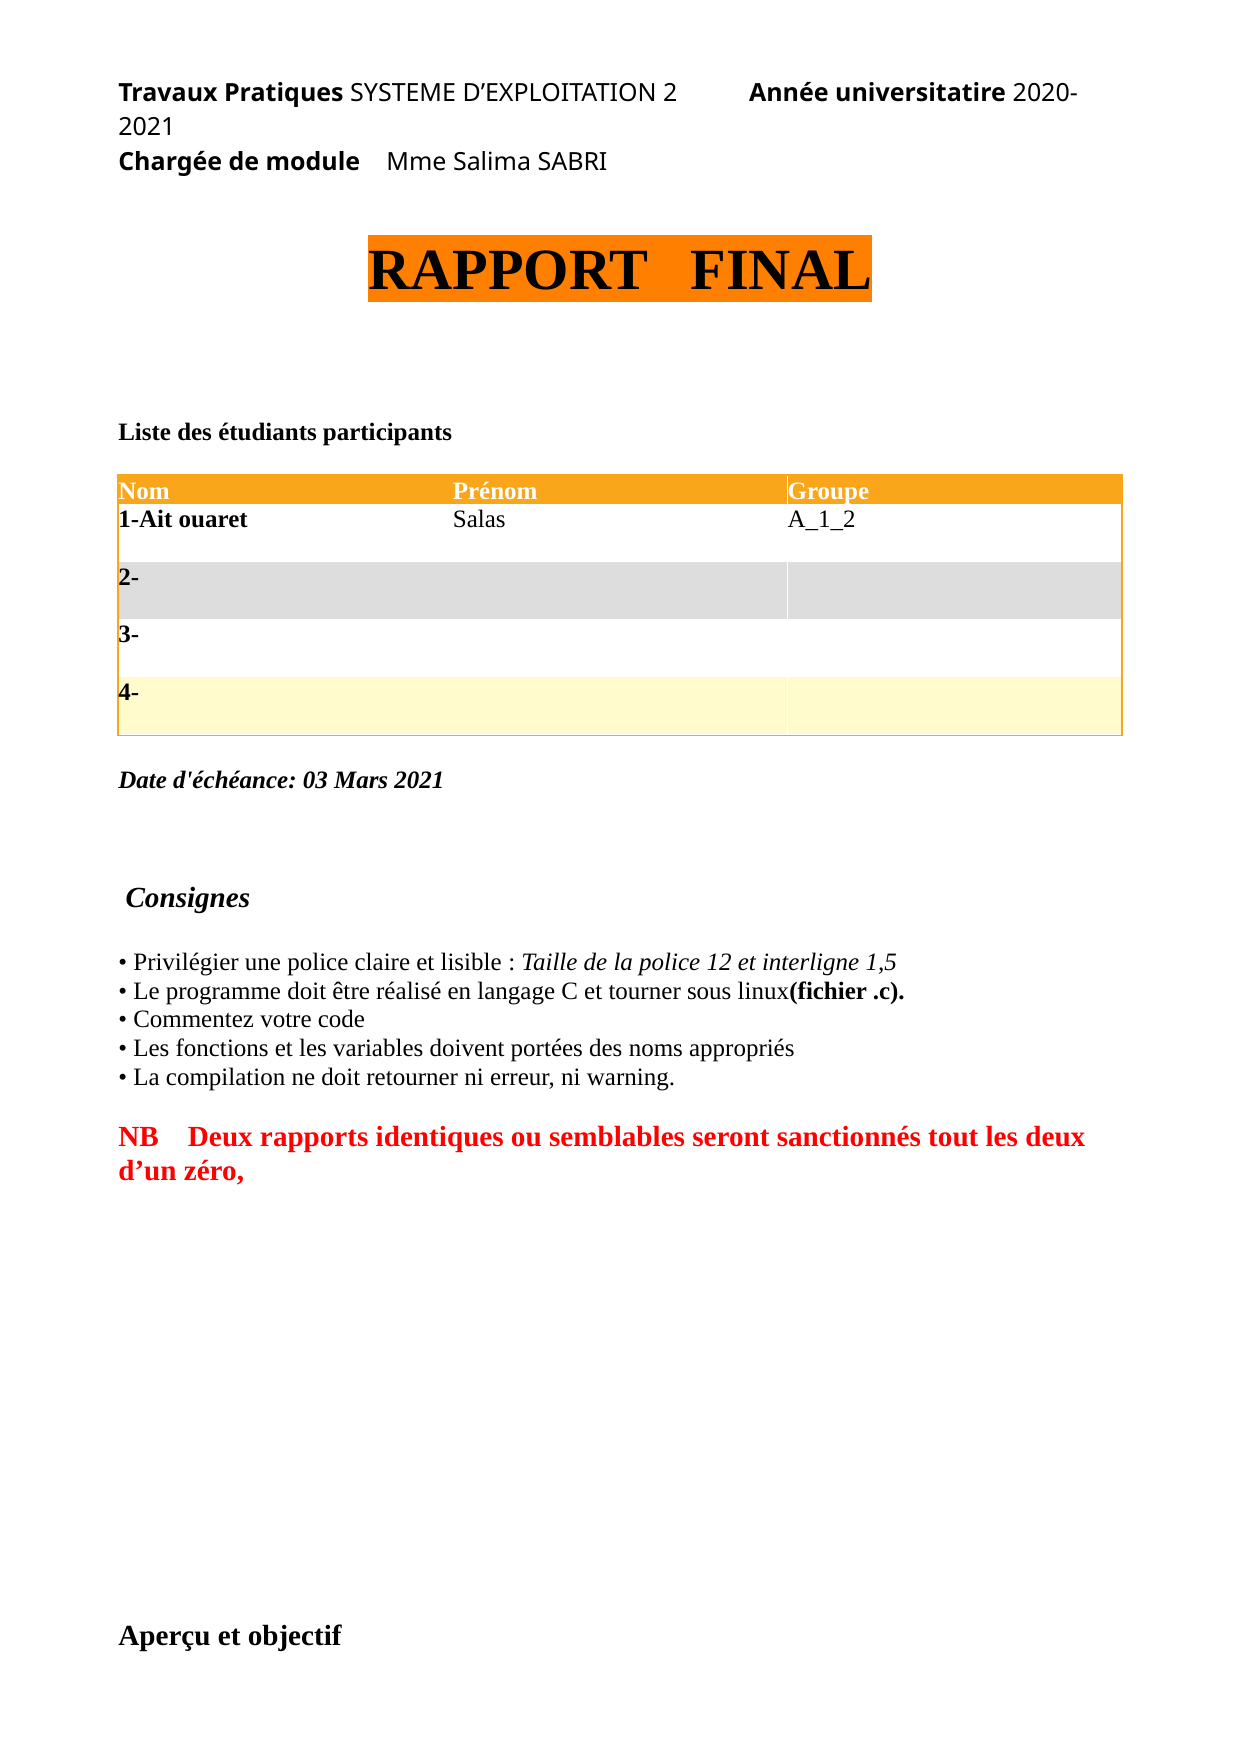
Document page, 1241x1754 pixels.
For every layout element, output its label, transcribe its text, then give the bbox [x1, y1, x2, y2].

table_cell 4- [119, 677, 453, 734]
table_cell [788, 562, 1121, 619]
text • Commentez votre code [118, 1004, 1122, 1033]
text • Le programme doit être réalisé en langage C et tourner sous linux(fichier .c). [118, 976, 1122, 1004]
table_cell 1-Ait ouaret [119, 505, 453, 562]
table_cell [453, 620, 787, 677]
table_cell Salas [453, 505, 787, 562]
table_cell 3- [119, 620, 453, 677]
table_header Nom [119, 476, 453, 504]
table_cell [788, 620, 1121, 677]
table_cell [453, 677, 787, 734]
text Aperçu et objectif [118, 1618, 1122, 1651]
text • Privilégier une police claire et lisible : Taille de la police 12 et interligne 1,5 [118, 947, 1122, 976]
table_cell A_1_2 [788, 505, 1121, 562]
text Liste des étudiants participants [118, 417, 1122, 446]
text RAPPORT FINAL [118, 235, 1122, 302]
text Consignes [118, 880, 1122, 913]
table_header Prénom [453, 476, 787, 504]
table_cell [453, 562, 787, 619]
table_header Groupe [788, 476, 1121, 504]
text • La compilation ne doit retourner ni erreur, ni warning. [118, 1062, 1122, 1091]
text Date d'échéance: 03 Mars 2021 [118, 765, 1122, 794]
text NB Deux rapports identiques ou semblables seront sanctionnés tout les deux d’un zéro, [118, 1119, 1122, 1187]
table_cell [788, 677, 1121, 734]
text • Les fonctions et les variables doivent portées des noms appropriés [118, 1033, 1122, 1062]
table_cell 2- [119, 562, 453, 619]
